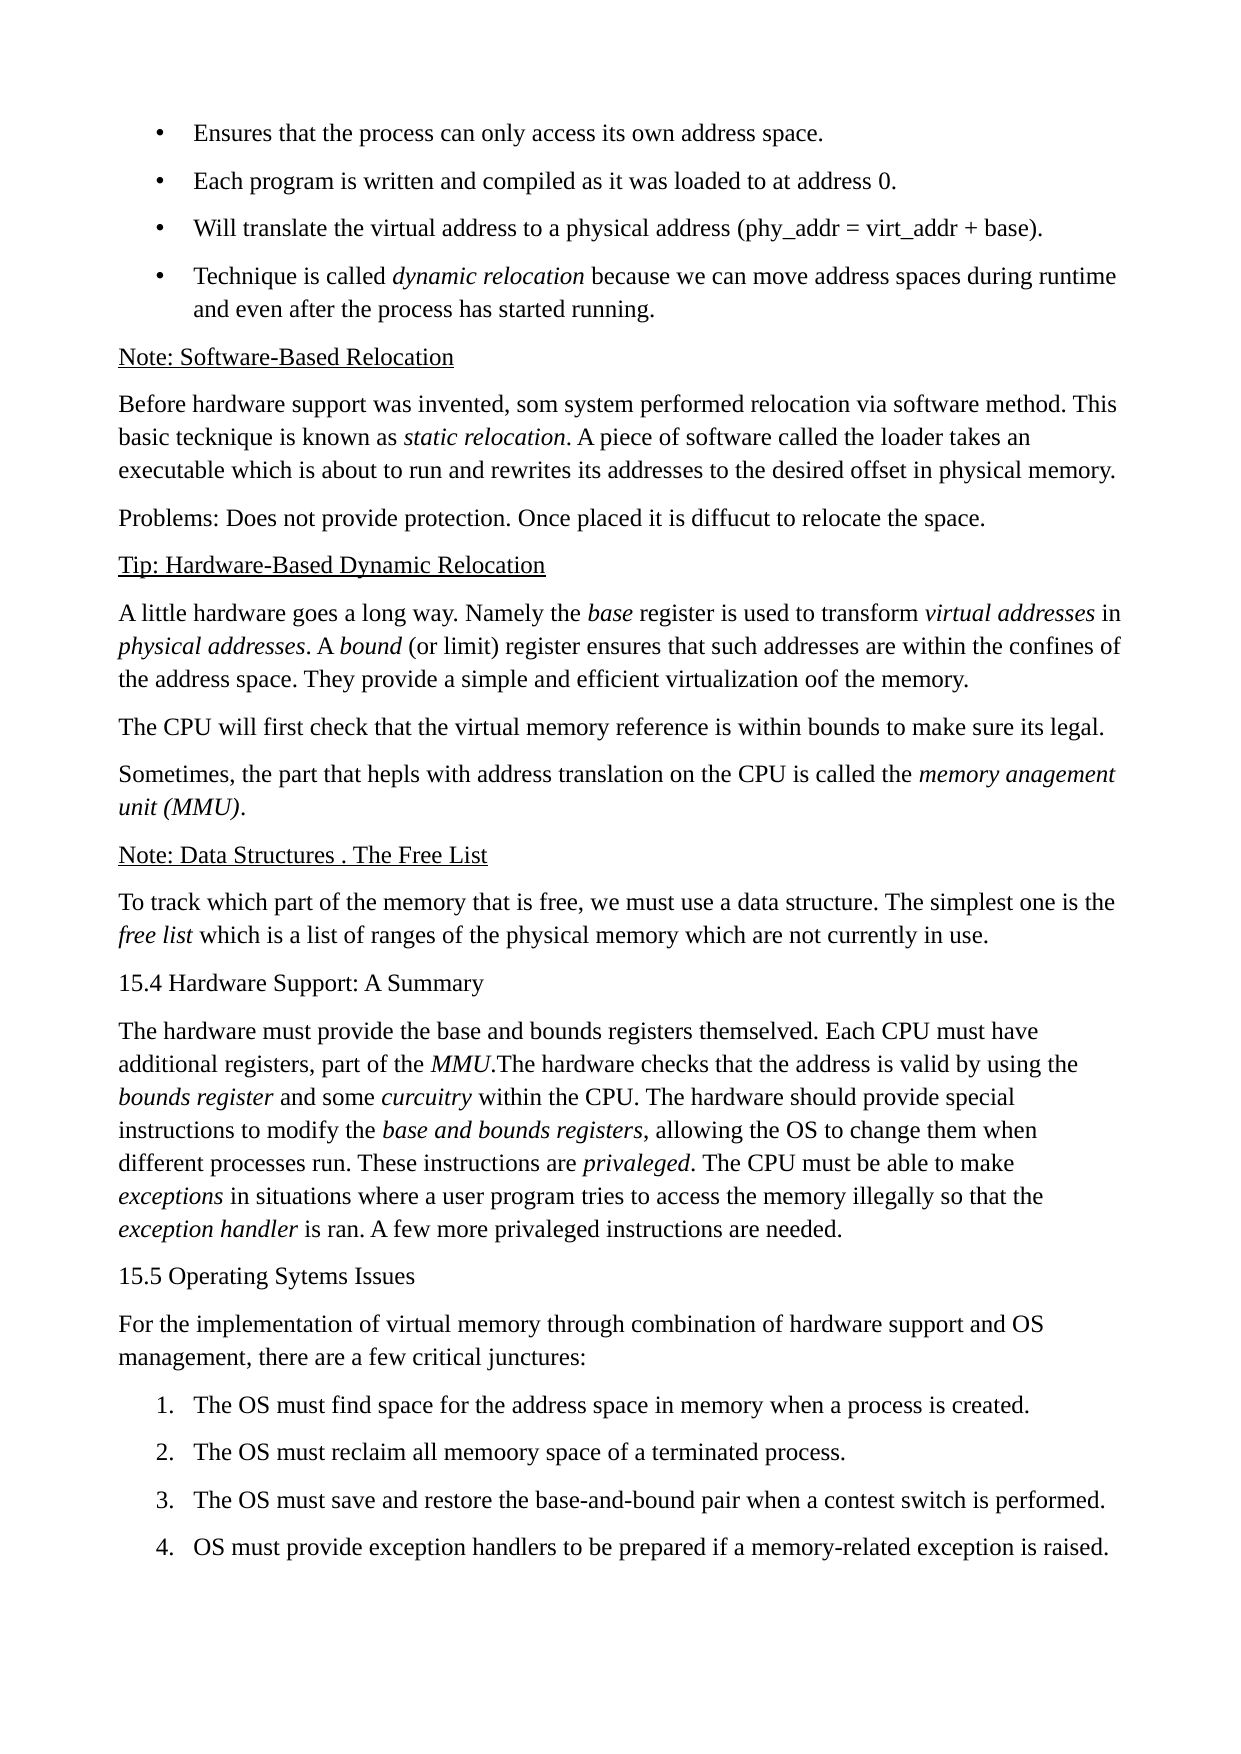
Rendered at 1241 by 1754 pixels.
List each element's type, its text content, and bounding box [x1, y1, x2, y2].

text Before hardware support was invented, som system performed relocation via software method. This basic tecknique is known as static relocation. A piece of software called the loader takes an executable which is about to run and rewrites its addresses to the desired offset in physical memory. [118, 389, 1122, 484]
text Tip: Hardware-Based Dynamic Relocation [118, 550, 1122, 579]
list Ensures that the process can only access its own address space. [156, 118, 1122, 147]
list Technique is called dynamic relocation because we can move address spaces during runtime and even after the process has started running. [156, 261, 1122, 323]
text Note: Software-Based Relocation [118, 342, 1122, 370]
list Will translate the virtual address to a physical address (phy_addr = virt_addr + base). [156, 213, 1122, 242]
text For the implementation of virtual memory through combination of hardware support and OS management, there are a few critical junctures: [118, 1309, 1122, 1371]
text The CPU will first check that the virtual memory reference is within bounds to make sure its legal. [118, 712, 1122, 740]
list OS must provide exception handlers to be prepared if a memory-related exception is raised. [156, 1532, 1122, 1561]
text 15.5 Operating Sytems Issues [118, 1261, 1122, 1290]
text To track which part of the memory that is free, we must use a data structure. The simplest one is the free list which is a list of ranges of the physical memory which are not currently in use. [118, 887, 1122, 949]
text A little hardware goes a long way. Namely the base register is used to transform virtual addresses in physical addresses. A bound (or limit) register ensures that such addresses are within the confines of the address space. They provide a simple and efficient virtualization oof the memory. [118, 598, 1122, 693]
list The OS must find space for the address space in memory when a process is created. [156, 1390, 1122, 1418]
list Each program is written and compiled as it was loaded to at address 0. [156, 166, 1122, 194]
text 15.4 Hardware Support: A Summary [118, 968, 1122, 997]
list The OS must reclaim all memoory space of a terminated process. [156, 1437, 1122, 1466]
text The hardware must provide the base and bounds registers themselved. Each CPU must have additional registers, part of the MMU.The hardware checks that the address is valid by using the bounds register and some curcuitry within the CPU. The hardware should provide special instructions to modify the base and bounds registers, allowing the OS to change them when different processes run. These instructions are privaleged. The CPU must be able to make exceptions in situations where a user program tries to access the memory illegally so that the exception handler is ran. A few more privaleged instructions are needed. [118, 1016, 1122, 1243]
list The OS must save and restore the base-and-bound pair when a contest switch is performed. [156, 1485, 1122, 1514]
text Problems: Does not provide protection. Once placed it is diffucut to relocate the space. [118, 503, 1122, 532]
text Sometimes, the part that hepls with address translation on the CPU is called the memory anagement unit (MMU). [118, 759, 1122, 821]
text Note: Data Structures . The Free List [118, 840, 1122, 869]
